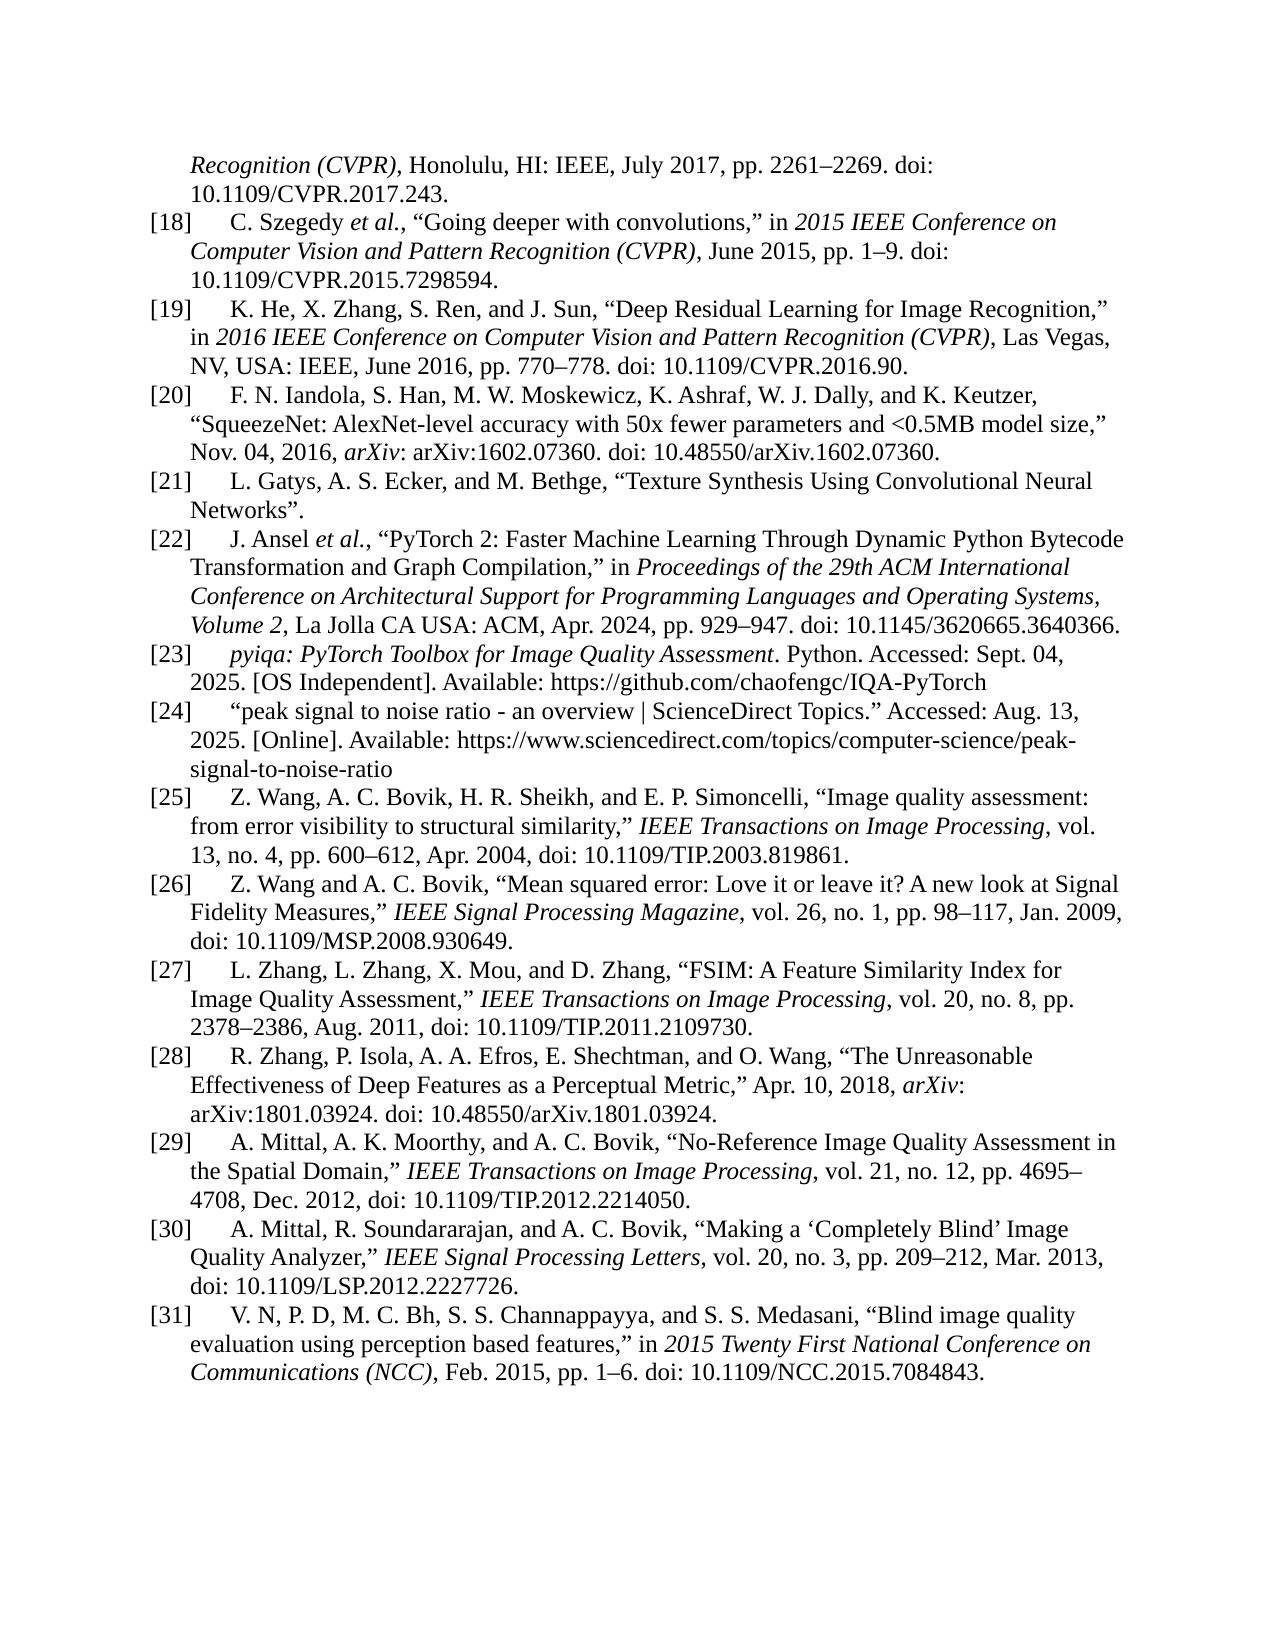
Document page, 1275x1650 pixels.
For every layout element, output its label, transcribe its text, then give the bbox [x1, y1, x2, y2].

text [25] Z. Wang, A. C. Bovik, H. R. Sheikh, and E. P. Simoncelli, “Image quality assessment: from error visibility to structural similarity,” IEEE Transactions on Image Processing, vol. 13, no. 4, pp. 600–612, Apr. 2004, doi: 10.1109/TIP.2003.819861. [150, 782, 1125, 869]
text Recognition (CVPR), Honolulu, HI: IEEE, July 2017, pp. 2261–2269. doi: 10.1109/CVPR.2017.243. [150, 150, 1125, 207]
text [31] V. N, P. D, M. C. Bh, S. S. Channappayya, and S. S. Medasani, “Blind image quality evaluation using perception based features,” in 2015 Twenty First National Conference on Communications (NCC), Feb. 2015, pp. 1–6. doi: 10.1109/NCC.2015.7084843. [150, 1300, 1125, 1386]
text [28] R. Zhang, P. Isola, A. A. Efros, E. Shechtman, and O. Wang, “The Unreasonable Effectiveness of Deep Features as a Perceptual Metric,” Apr. 10, 2018, arXiv: arXiv:1801.03924. doi: 10.48550/arXiv.1801.03924. [150, 1041, 1125, 1127]
text [20] F. N. Iandola, S. Han, M. W. Moskewicz, K. Ashraf, W. J. Dally, and K. Keutzer, “SqueezeNet: AlexNet-level accuracy with 50x fewer parameters and <0.5MB model size,” Nov. 04, 2016, arXiv: arXiv:1602.07360. doi: 10.48550/arXiv.1602.07360. [150, 380, 1125, 466]
text [18] C. Szegedy et al., “Going deeper with convolutions,” in 2015 IEEE Conference on Computer Vision and Pattern Recognition (CVPR), June 2015, pp. 1–9. doi: 10.1109/CVPR.2015.7298594. [150, 207, 1125, 294]
text [27] L. Zhang, L. Zhang, X. Mou, and D. Zhang, “FSIM: A Feature Similarity Index for Image Quality Assessment,” IEEE Transactions on Image Processing, vol. 20, no. 8, pp. 2378–2386, Aug. 2011, doi: 10.1109/TIP.2011.2109730. [150, 955, 1125, 1041]
text [23] pyiqa: PyTorch Toolbox for Image Quality Assessment. Python. Accessed: Sept. 04, 2025. [OS Independent]. Available: https://github.com/chaofengc/IQA-PyTorch [150, 639, 1125, 696]
text [19] K. He, X. Zhang, S. Ren, and J. Sun, “Deep Residual Learning for Image Recognition,” in 2016 IEEE Conference on Computer Vision and Pattern Recognition (CVPR), Las Vegas, NV, USA: IEEE, June 2016, pp. 770–778. doi: 10.1109/CVPR.2016.90. [150, 294, 1125, 380]
text [29] A. Mittal, A. K. Moorthy, and A. C. Bovik, “No-Reference Image Quality Assessment in the Spatial Domain,” IEEE Transactions on Image Processing, vol. 21, no. 12, pp. 4695–4708, Dec. 2012, doi: 10.1109/TIP.2012.2214050. [150, 1127, 1125, 1214]
text [30] A. Mittal, R. Soundararajan, and A. C. Bovik, “Making a ‘Completely Blind’ Image Quality Analyzer,” IEEE Signal Processing Letters, vol. 20, no. 3, pp. 209–212, Mar. 2013, doi: 10.1109/LSP.2012.2227726. [150, 1214, 1125, 1300]
text [24] “peak signal to noise ratio - an overview | ScienceDirect Topics.” Accessed: Aug. 13, 2025. [Online]. Available: https://www.sciencedirect.com/topics/computer-science/peak-signal-to-noise-ratio [150, 696, 1125, 782]
text [21] L. Gatys, A. S. Ecker, and M. Bethge, “Texture Synthesis Using Convolutional Neural Networks”. [150, 466, 1125, 524]
text [26] Z. Wang and A. C. Bovik, “Mean squared error: Love it or leave it? A new look at Signal Fidelity Measures,” IEEE Signal Processing Magazine, vol. 26, no. 1, pp. 98–117, Jan. 2009, doi: 10.1109/MSP.2008.930649. [150, 869, 1125, 955]
text [22] J. Ansel et al., “PyTorch 2: Faster Machine Learning Through Dynamic Python Bytecode Transformation and Graph Compilation,” in Proceedings of the 29th ACM International Conference on Architectural Support for Programming Languages and Operating Systems, Volume 2, La Jolla CA USA: ACM, Apr. 2024, pp. 929–947. doi: 10.1145/3620665.3640366. [150, 524, 1125, 639]
